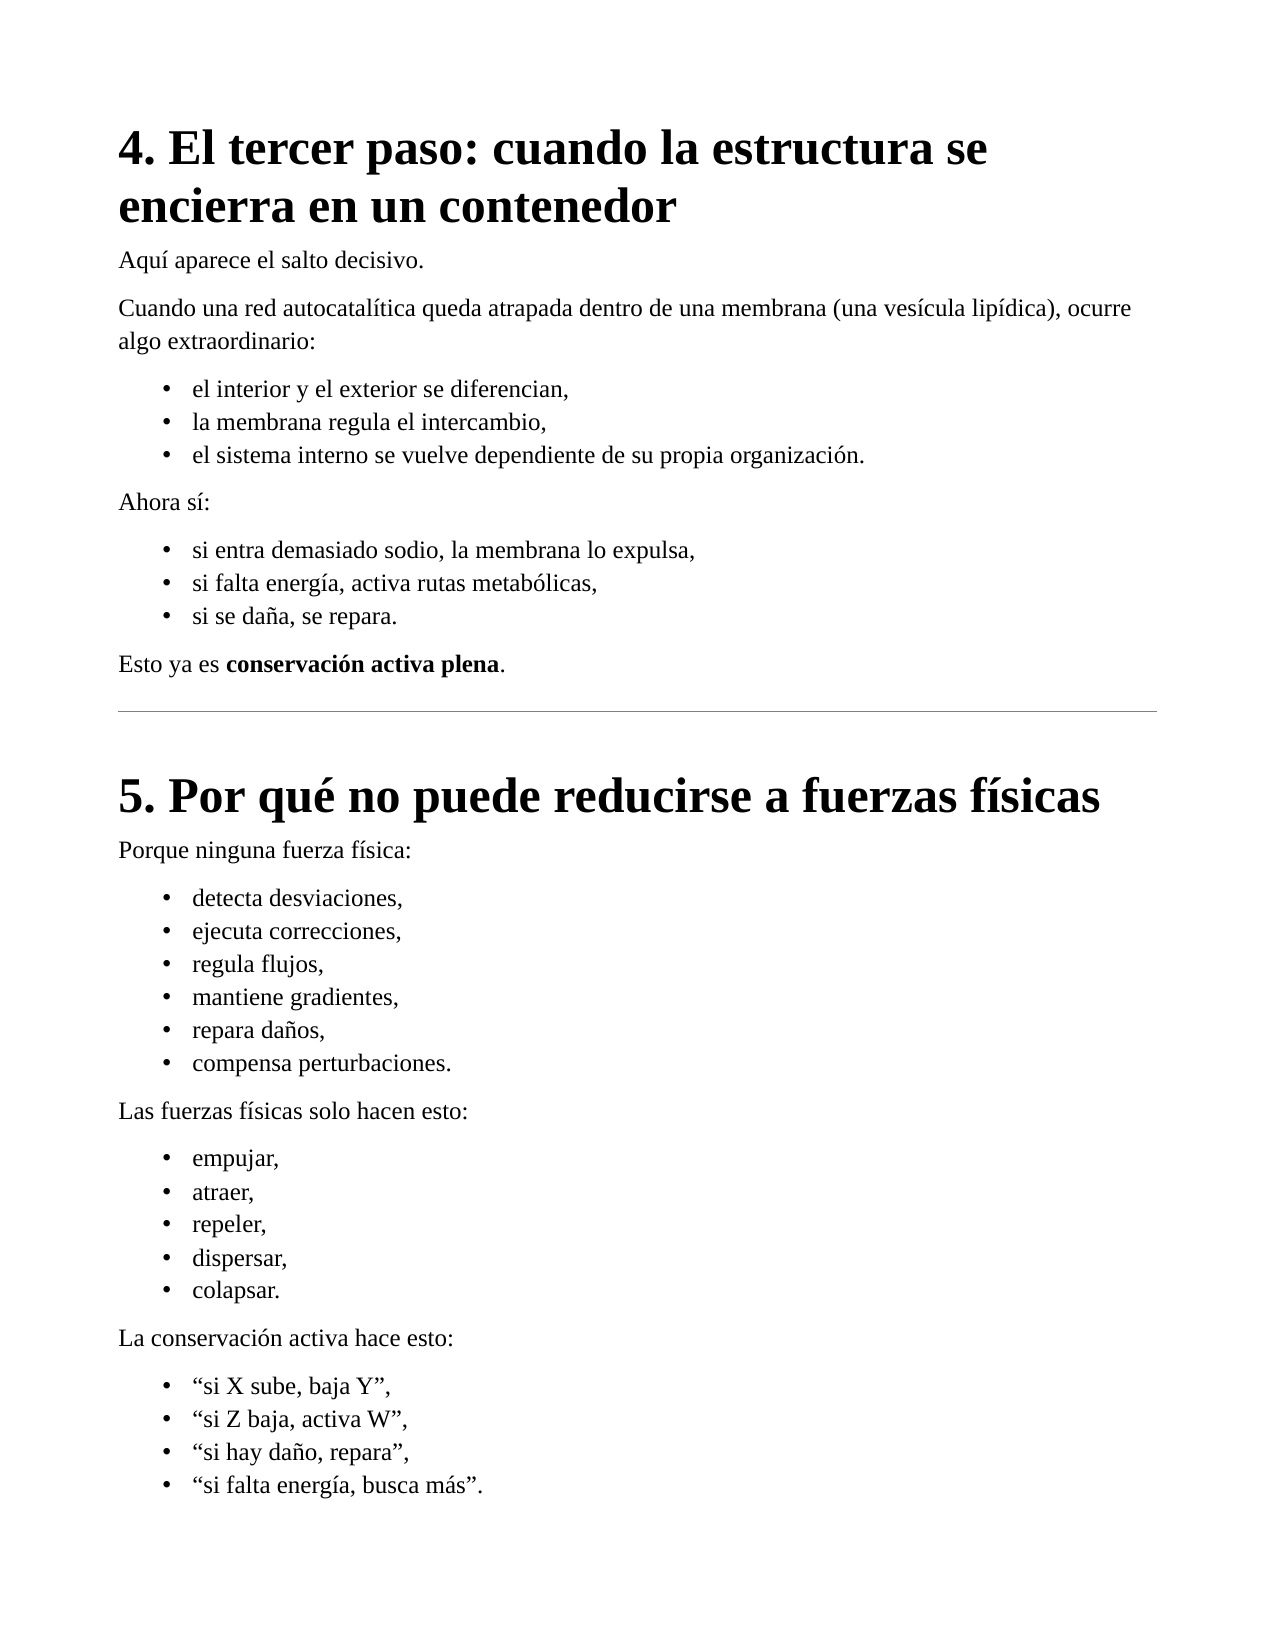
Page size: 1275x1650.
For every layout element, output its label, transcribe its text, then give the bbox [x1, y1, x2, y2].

subtitle 4. El tercer paso: cuando la estructura se encierra en un contenedor [118, 118, 1157, 233]
list empujar, [162, 1143, 1157, 1172]
list el interior y el exterior se diferencian, [162, 374, 1157, 403]
list colapsar. [162, 1276, 1157, 1304]
list “si hay daño, repara”, [162, 1437, 1157, 1466]
list mantiene gradientes, [162, 982, 1157, 1011]
list la membrana regula el intercambio, [162, 407, 1157, 436]
list “si X sube, baja Y”, [162, 1371, 1157, 1399]
list si falta energía, activa rutas metabólicas, [162, 568, 1157, 597]
text Porque ninguna fuerza física: [118, 836, 1157, 864]
list si entra demasiado sodio, la membrana lo expulsa, [162, 535, 1157, 564]
text Aquí aparece el salto decisivo. [118, 246, 1157, 274]
list compensa perturbaciones. [162, 1048, 1157, 1077]
list dispersar, [162, 1243, 1157, 1271]
list ejecuta correcciones, [162, 916, 1157, 945]
list repeler, [162, 1209, 1157, 1238]
list “si falta energía, busca más”. [162, 1470, 1157, 1499]
text Cuando una red autocatalítica queda atrapada dentro de una membrana (una vesícula lipídica), ocurre algo extraordinario: [118, 293, 1157, 355]
text Las fuerzas físicas solo hacen esto: [118, 1096, 1157, 1125]
list regula flujos, [162, 949, 1157, 978]
list repara daños, [162, 1015, 1157, 1044]
list detecta desviaciones, [162, 883, 1157, 912]
list el sistema interno se vuelve dependiente de su propia organización. [162, 440, 1157, 469]
text La conservación activa hace esto: [118, 1323, 1157, 1352]
list atraer, [162, 1177, 1157, 1205]
subtitle 5. Por qué no puede reducirse a fuerzas físicas [118, 766, 1157, 823]
list si se daña, se repara. [162, 601, 1157, 630]
list “si Z baja, activa W”, [162, 1404, 1157, 1433]
text Ahora sí: [118, 487, 1157, 516]
text Esto ya es conservación activa plena. [118, 649, 1157, 677]
